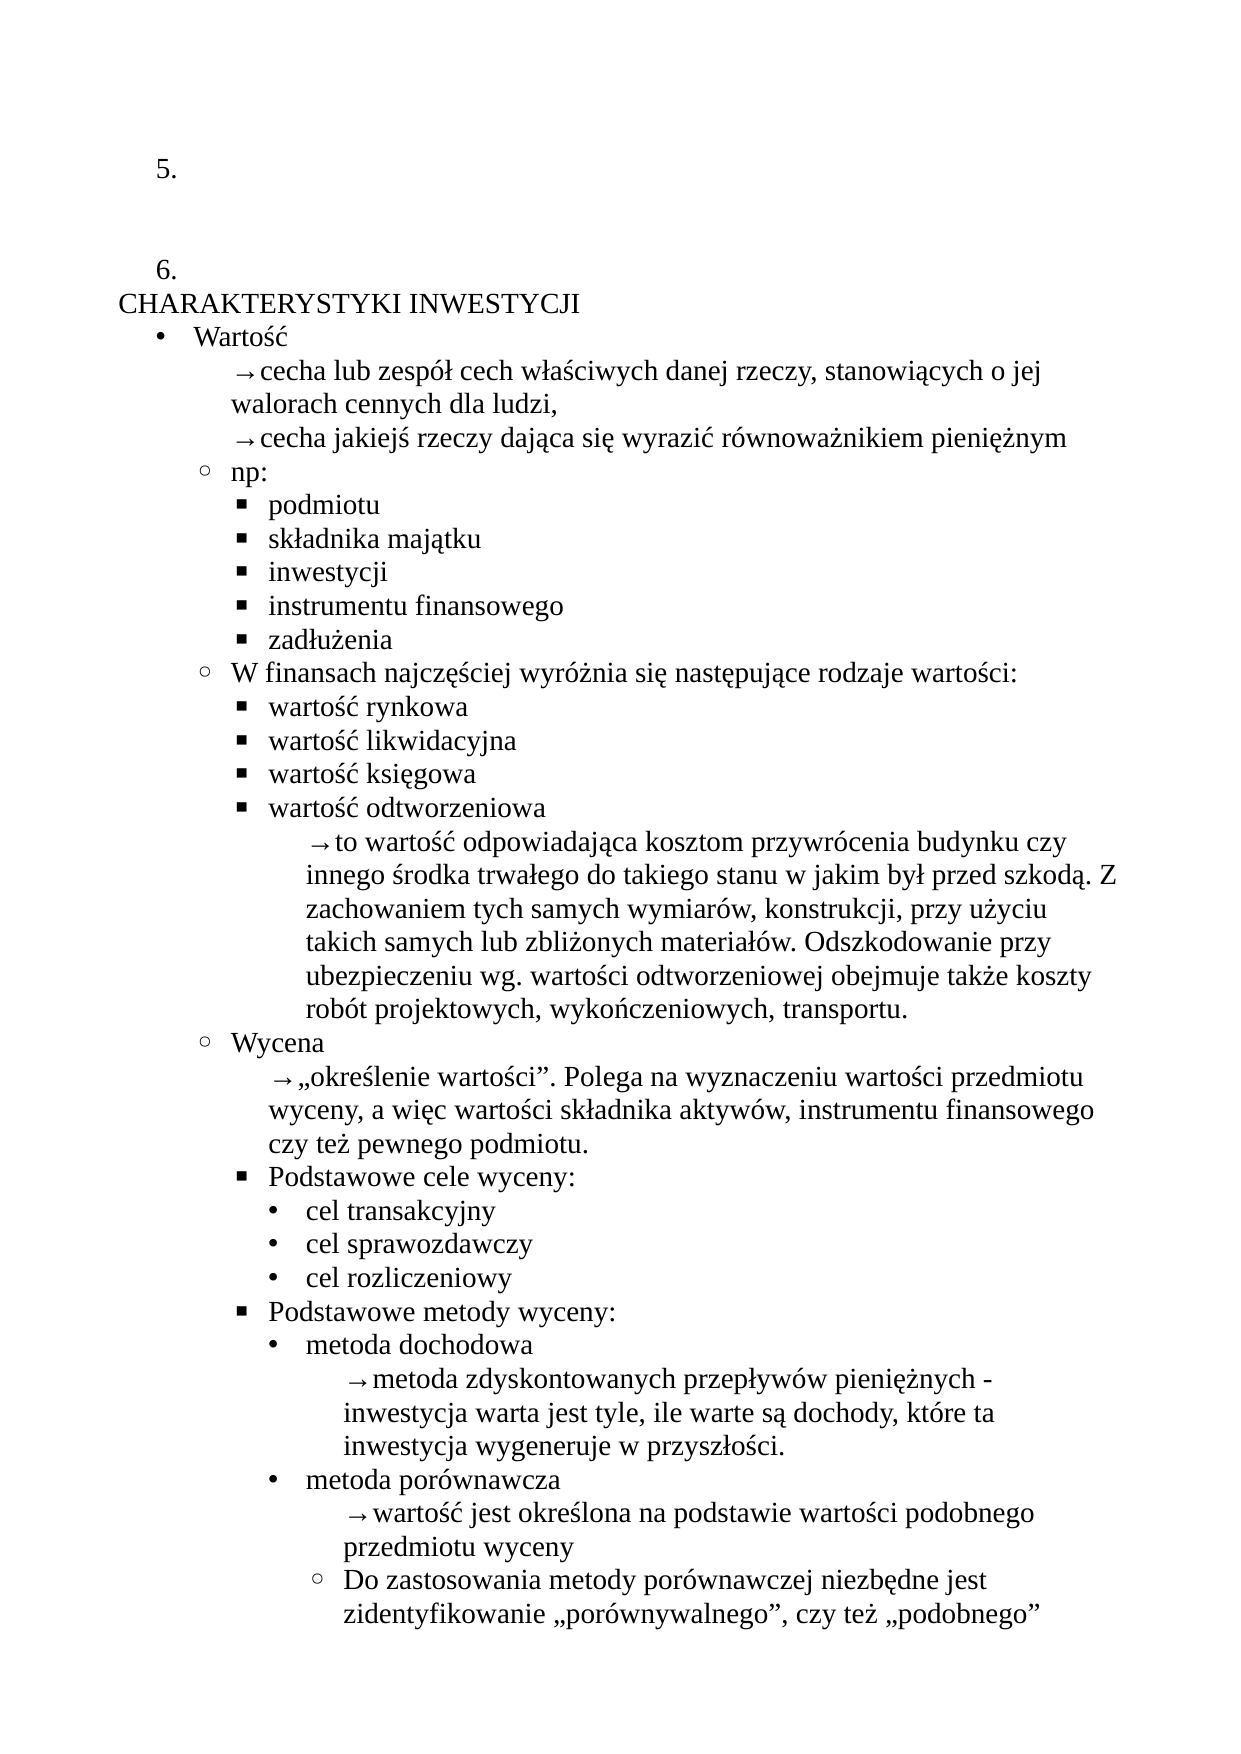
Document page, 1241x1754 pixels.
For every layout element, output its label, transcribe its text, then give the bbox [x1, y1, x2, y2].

list składnika majątku [231, 521, 1122, 554]
list inwestycji [231, 554, 1122, 588]
list cel sprawozdawczy [268, 1227, 1122, 1260]
list metoda porównawcza [268, 1462, 1122, 1495]
list instrumentu finansowego [231, 588, 1122, 622]
list →to wartość odpowiadająca kosztom przywrócenia budynku czy innego środka trwałego do takiego stanu w jakim był przed szkodą. Z zachowaniem tych samych wymiarów, konstrukcji, przy użyciu takich samych lub zbliżonych materiałów. Odszkodowanie przy ubezpieczeniu wg. wartości odtworzeniowej obejmuje także koszty robót projektowych, wykończeniowych, transportu. [268, 824, 1122, 1025]
list Podstawowe cele wyceny: [231, 1159, 1122, 1193]
list →„określenie wartości”. Polega na wyznaczeniu wartości przedmiotu wyceny, a więc wartości składnika aktywów, instrumentu finansowego czy też pewnego podmiotu. [231, 1059, 1122, 1159]
list Podstawowe metody wyceny: [231, 1294, 1122, 1327]
list wartość księgowa [231, 756, 1122, 790]
list metoda dochodowa [268, 1327, 1122, 1361]
list →metoda zdyskontowanych przepływów pieniężnych - inwestycja warta jest tyle, ile warte są dochody, które ta inwestycja wygeneruje w przyszłości. [306, 1361, 1122, 1462]
list Wycena [193, 1025, 1122, 1059]
list wartość rynkowa [231, 689, 1122, 723]
list zadłużenia [231, 622, 1122, 656]
list wartość likwidacyjna [231, 723, 1122, 756]
list cel transakcyjny [268, 1193, 1122, 1227]
list Wartość [156, 319, 1122, 353]
list np: [193, 454, 1122, 487]
text CHARAKTERYSTYKI INWESTYCJI [118, 286, 1122, 319]
list W finansach najczęściej wyróżnia się następujące rodzaje wartości: [193, 656, 1122, 689]
list wartość odtworzeniowa [231, 790, 1122, 824]
list →wartość jest określona na podstawie wartości podobnego przedmiotu wyceny [306, 1495, 1122, 1562]
list Do zastosowania metody porównawczej niezbędne jest zidentyfikowanie „porównywalnego”, czy też „podobnego” [306, 1562, 1122, 1630]
list podmiotu [231, 487, 1122, 521]
list →cecha jakiejś rzeczy dająca się wyrazić równoważnikiem pieniężnym [193, 420, 1122, 454]
list cel rozliczeniowy [268, 1260, 1122, 1294]
list →cecha lub zespół cech właściwych danej rzeczy, stanowiących o jej walorach cennych dla ludzi, [193, 353, 1122, 420]
